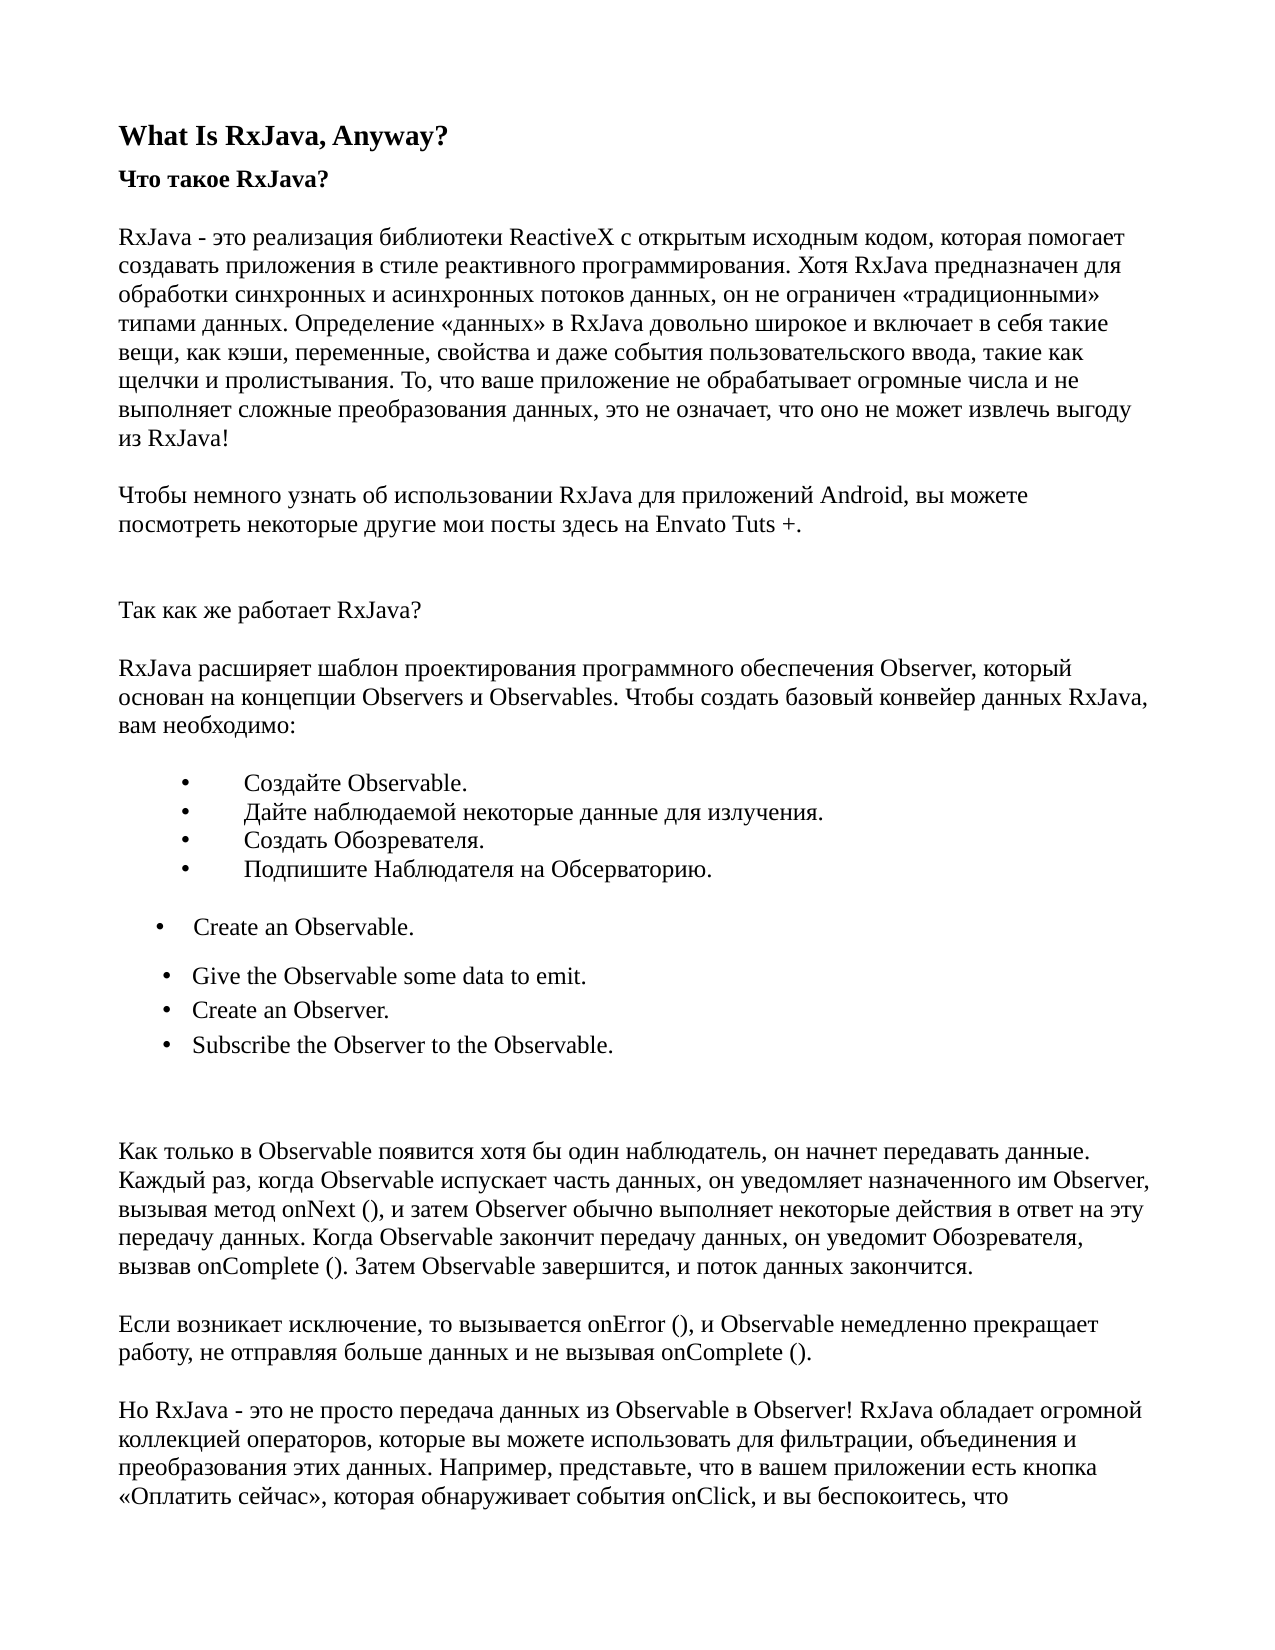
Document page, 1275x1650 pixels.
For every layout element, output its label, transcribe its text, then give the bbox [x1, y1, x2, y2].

list Создайте Observable. [181, 768, 1157, 797]
text Если возникает исключение, то вызывается onError (), и Observable немедленно прекращает работу, не отправляя больше данных и не вызывая onComplete (). [118, 1309, 1157, 1366]
list Subscribe the Observer to the Observable. [162, 1030, 1157, 1058]
text Но RxJava - это не просто передача данных из Observable в Observer! RxJava обладает огромной коллекцией операторов, которые вы можете использовать для фильтрации, объединения и преобразования этих данных. Например, представьте, что в вашем приложении есть кнопка «Оплатить сейчас», которая обнаруживает события onClick, и вы беспокоитесь, что [118, 1395, 1157, 1510]
list Create an Observable. [156, 912, 1157, 940]
subtitle What Is RxJava, Anyway? [118, 118, 1157, 152]
text Что такое RxJava? [118, 164, 1157, 193]
list Дайте наблюдаемой некоторые данные для излучения. [181, 797, 1157, 825]
text RxJava расширяет шаблон проектирования программного обеспечения Observer, который основан на концепции Observers и Observables. Чтобы создать базовый конвейер данных RxJava, вам необходимо: [118, 653, 1157, 739]
list Give the Observable some data to emit. [162, 961, 1157, 989]
list Create an Observer. [162, 995, 1157, 1024]
text Как только в Observable появится хотя бы один наблюдатель, он начнет передавать данные. Каждый раз, когда Observable испускает часть данных, он уведомляет назначенного им Observer, вызывая метод onNext (), и затем Observer обычно выполняет некоторые действия в ответ на эту передачу данных. Когда Observable закончит передачу данных, он уведомит Обозревателя, вызвав onComplete (). Затем Observable завершится, и поток данных закончится. [118, 1136, 1157, 1280]
text RxJava - это реализация библиотеки ReactiveX с открытым исходным кодом, которая помогает создавать приложения в стиле реактивного программирования. Хотя RxJava предназначен для обработки синхронных и асинхронных потоков данных, он не ограничен «традиционными» типами данных. Определение «данных» в RxJava довольно широкое и включает в себя такие вещи, как кэши, переменные, свойства и даже события пользовательского ввода, такие как щелчки и пролистывания. То, что ваше приложение не обрабатывает огромные числа и не выполняет сложные преобразования данных, это не означает, что оно не может извлечь выгоду из RxJava! [118, 222, 1157, 452]
list Подпишите Наблюдателя на Обсерваторию. [181, 854, 1157, 883]
text Чтобы немного узнать об использовании RxJava для приложений Android, вы можете посмотреть некоторые другие мои посты здесь на Envato Tuts +. [118, 480, 1157, 538]
text Так как же работает RxJava? [118, 595, 1157, 624]
list Создать Обозревателя. [181, 825, 1157, 854]
